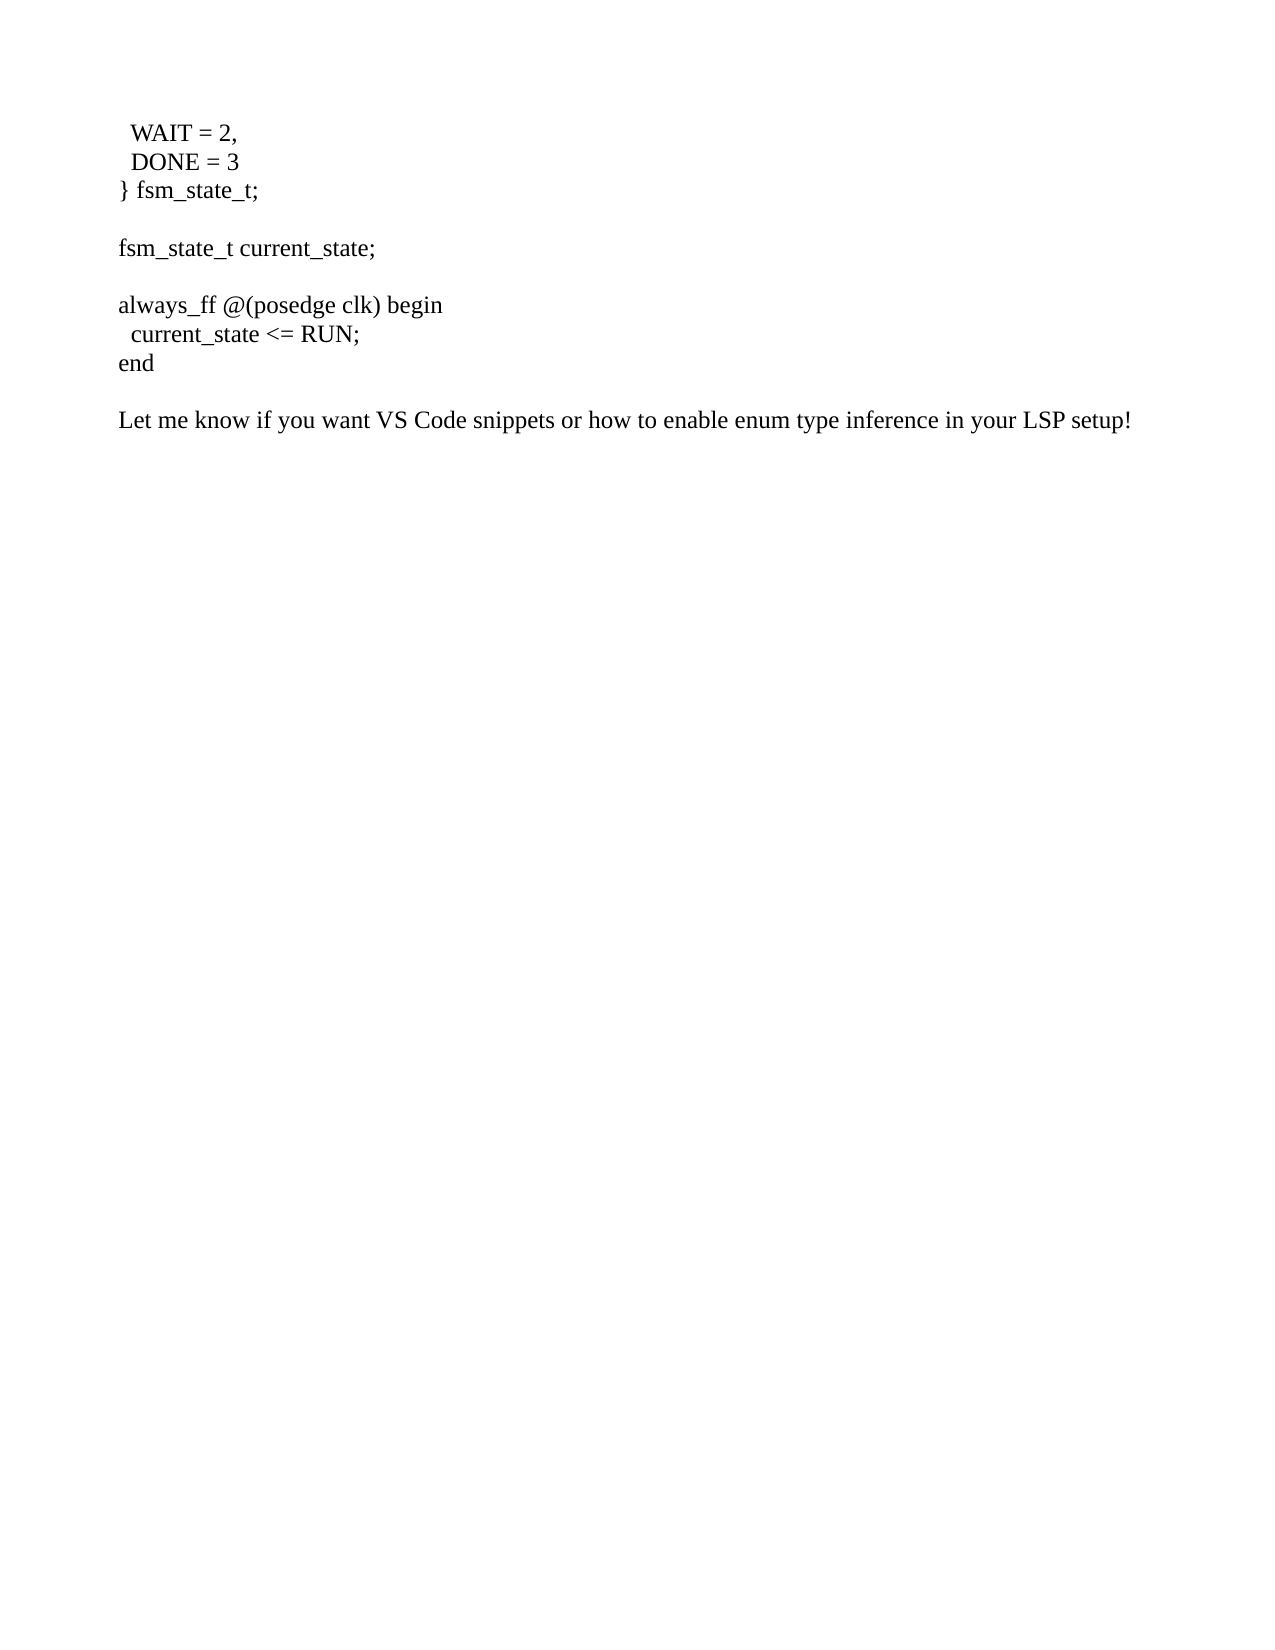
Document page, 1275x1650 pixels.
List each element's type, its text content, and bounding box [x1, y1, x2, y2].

text fsm_state_t current_state; [118, 233, 1157, 262]
text } fsm_state_t; [118, 176, 1157, 204]
text DONE = 3 [118, 147, 1157, 176]
text current_state <= RUN; [118, 319, 1157, 348]
text end [118, 348, 1157, 377]
text Let me know if you want VS Code snippets or how to enable enum type inference in your LSP setup! [118, 406, 1157, 434]
text always_ff @(posedge clk) begin [118, 291, 1157, 319]
text WAIT = 2, [118, 118, 1157, 147]
